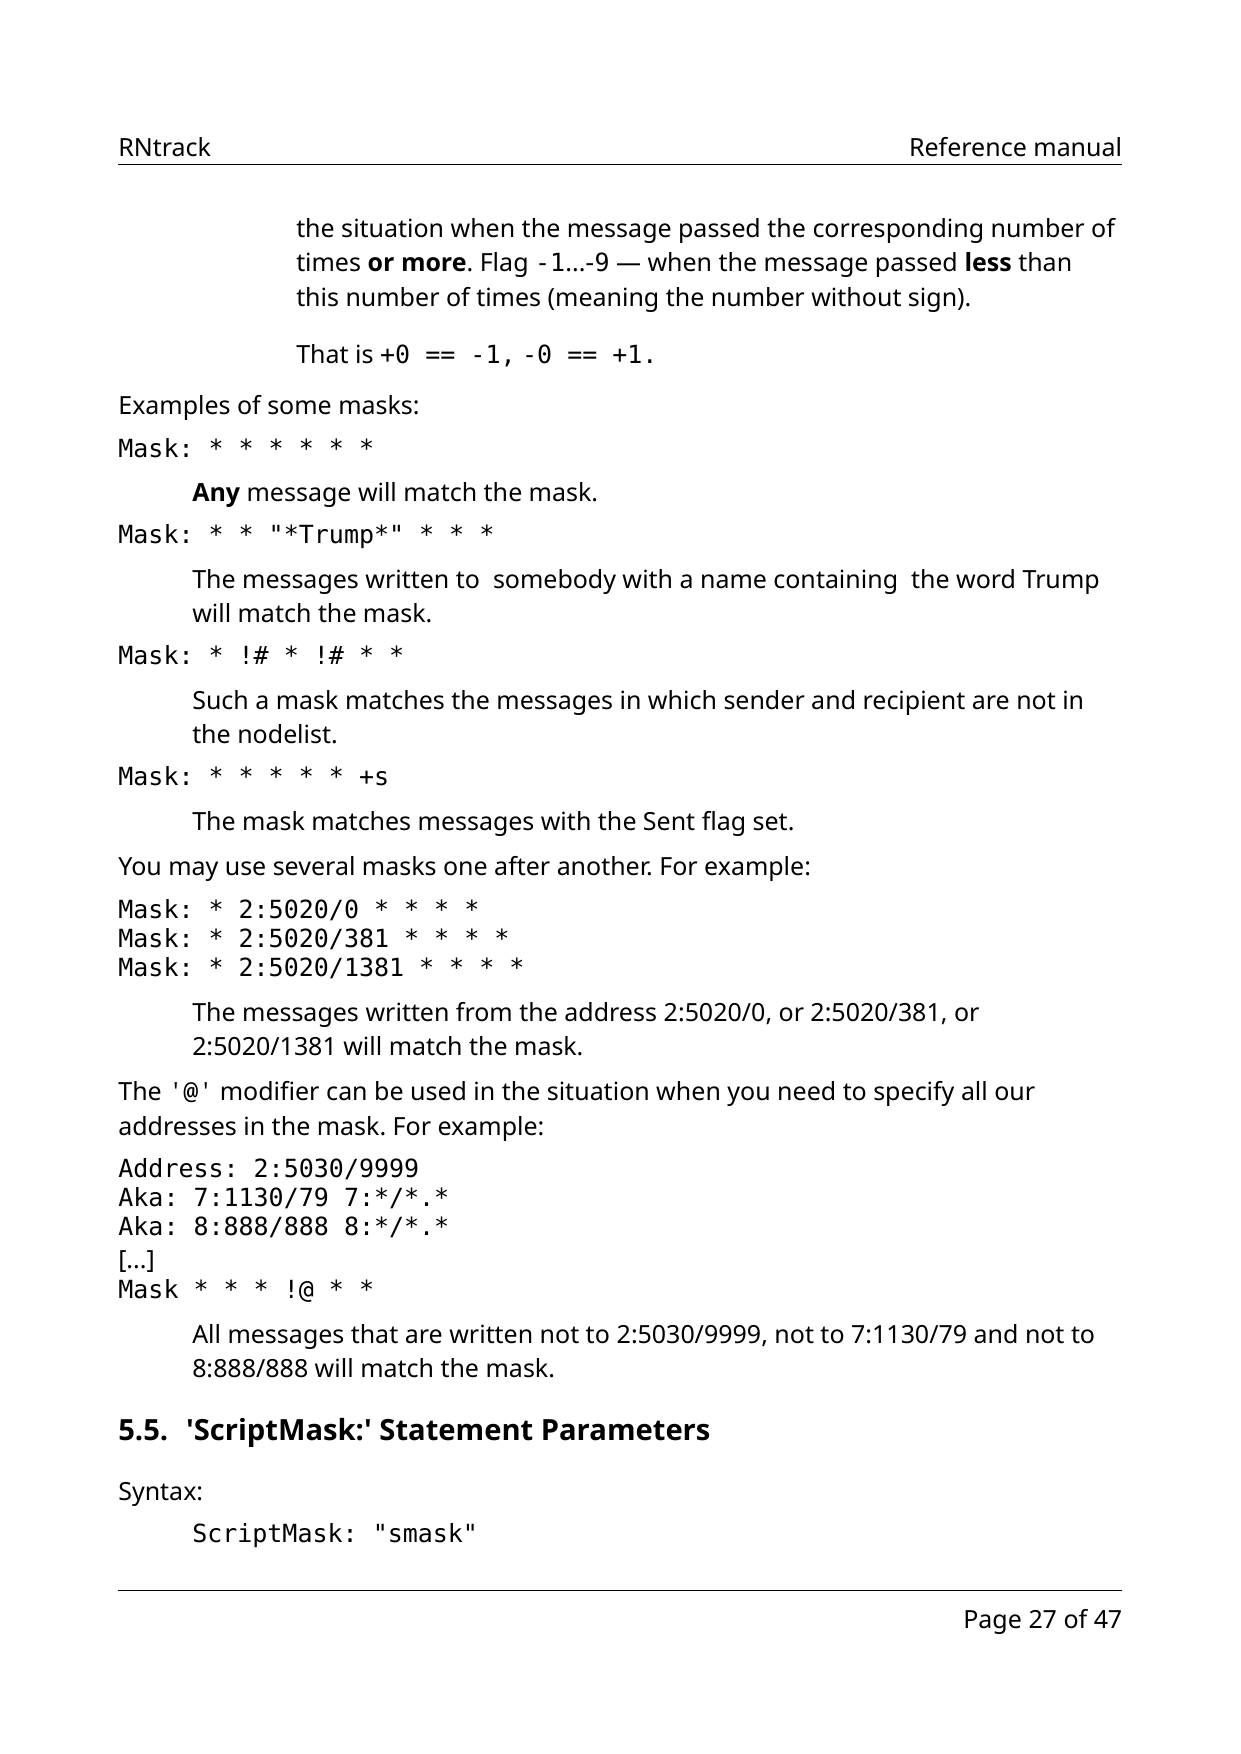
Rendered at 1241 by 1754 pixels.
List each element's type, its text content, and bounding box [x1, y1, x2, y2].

text The messages written from the address 2:5020/0, or 2:5020/381, or 2:5020/1381 will match the mask. [192, 994, 1122, 1062]
table_cell the situation when the message passed the corresponding number of times or more. Flag -1...‑9 — when the message passed less than this number of times (meaning the number without sign). [290, 194, 1122, 319]
text Mask: * * * * * * [118, 434, 1122, 463]
text You may use several masks one after another. For example: [118, 849, 1122, 883]
table_cell That is +0 == -1, -0 == +1. [290, 319, 1122, 376]
text Mask: * * * * * +s [118, 762, 1122, 791]
text ScriptMask: "smask" [192, 1519, 1122, 1548]
text The '@' modifier can be used in the situation when you need to specify all our addresses in the mask. For example: [118, 1074, 1122, 1142]
text The mask matches messages with the Sent flag set. [192, 803, 1122, 837]
text Such a mask matches the messages in which sender and recipient are not in the nodelist. [192, 682, 1122, 751]
text Any message will match the mask. [192, 475, 1122, 509]
text Examples of some masks: [118, 388, 1122, 422]
text Mask: * 2:5020/0 * * * * Mask: * 2:5020/381 * * * * Mask: * 2:5020/1381 * * * * [118, 895, 1122, 982]
subtitle 'ScriptMask:' Statement Parameters [118, 1409, 1122, 1449]
text Mask: * !# * !# * * [118, 641, 1122, 671]
table_cell [121, 319, 290, 376]
table_cell [121, 194, 290, 319]
text The messages written to somebody with a name containing the word Trump will match the mask. [192, 562, 1122, 630]
text All messages that are written not to 2:5030/9999, not to 7:1130/79 and not to 8:888/888 will match the mask. [192, 1316, 1122, 1384]
text Address: 2:5030/9999 Aka: 7:1130/79 7:*/*.* Aka: 8:888/888 8:*/*.* [...] Mask * * * !@ * * [118, 1154, 1122, 1305]
text Mask: * * "*Trump*" * * * [118, 521, 1122, 550]
text Syntax: [118, 1473, 1122, 1508]
